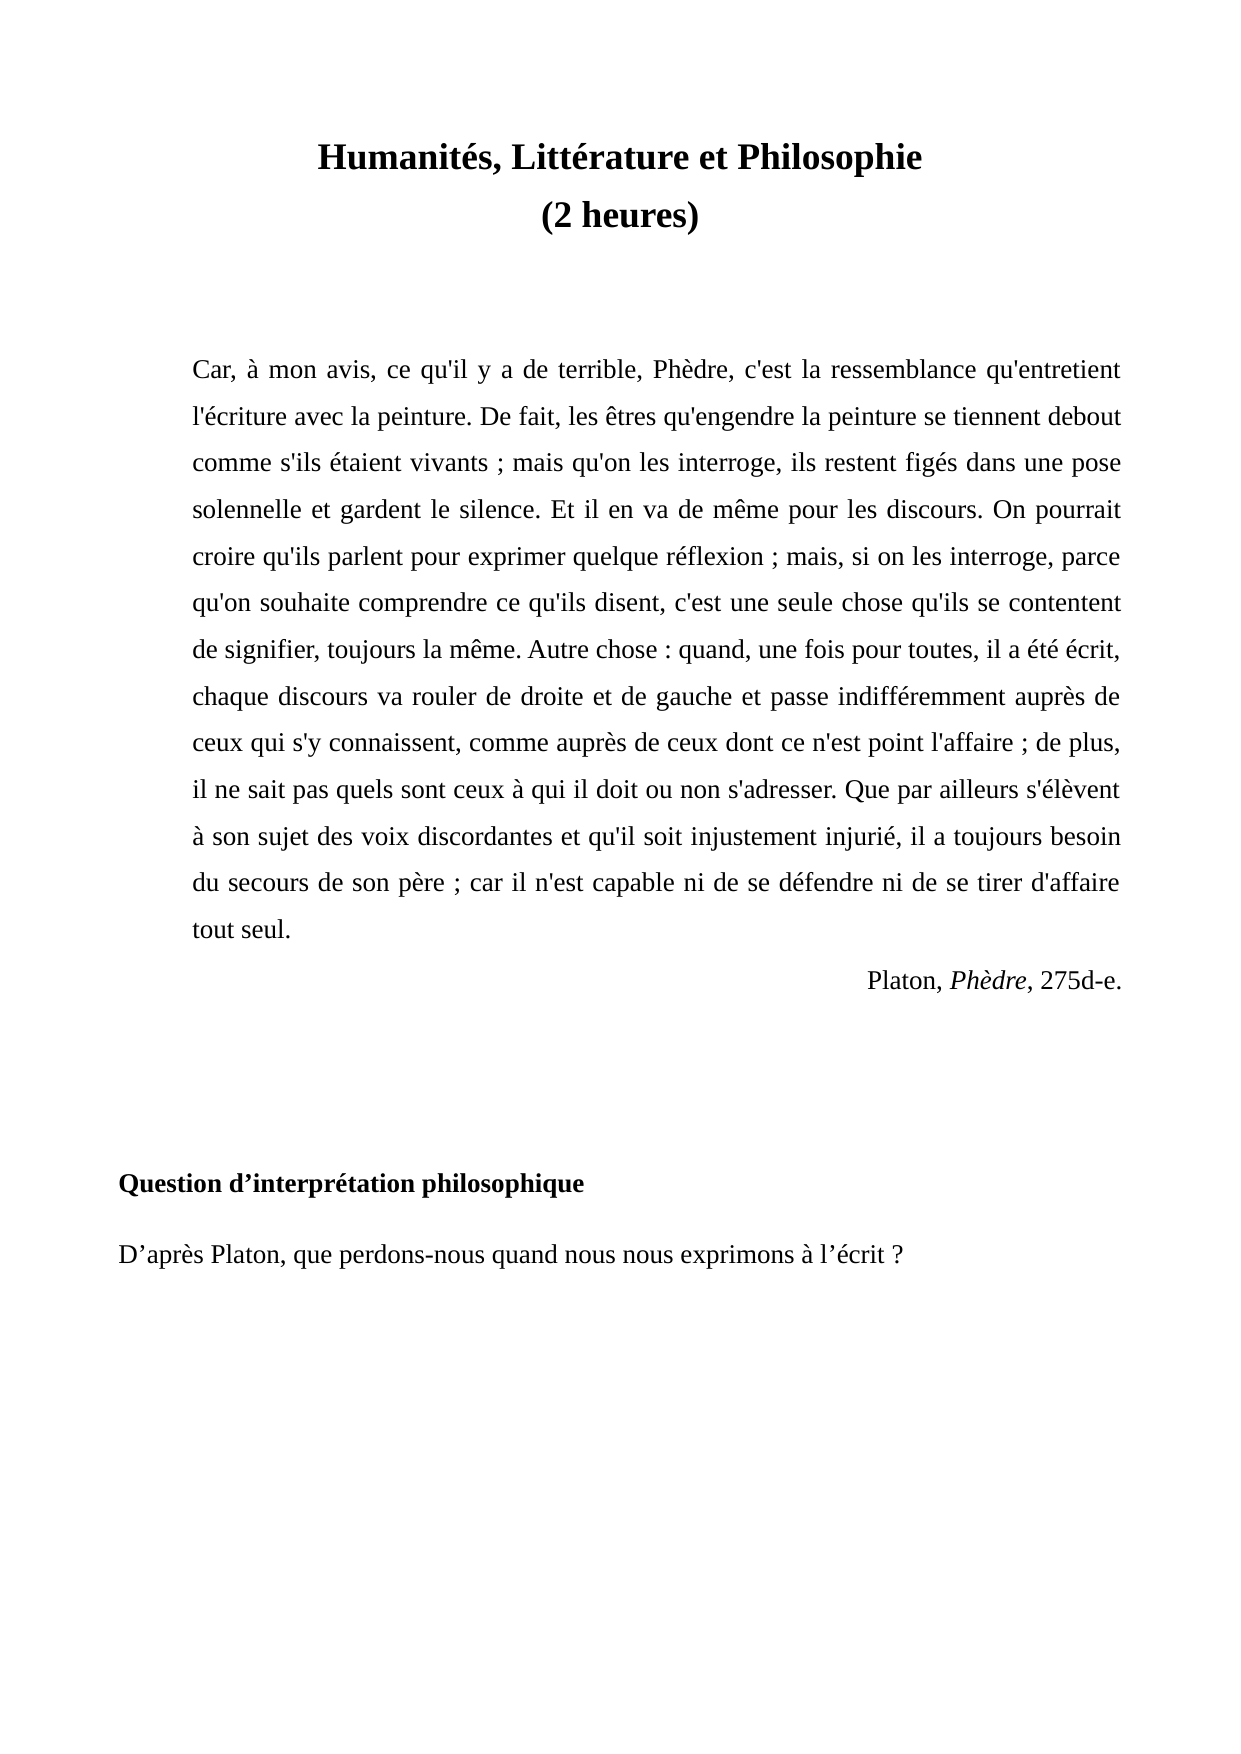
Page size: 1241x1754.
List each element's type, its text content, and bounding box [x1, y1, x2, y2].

text Question d’interprétation philosophique [118, 1167, 1122, 1198]
text Car, à mon avis, ce qu'il y a de terrible, Phèdre, c'est la ressemblance qu'entretient l'écriture avec la peinture. De fait, les êtres qu'engendre la peinture se tiennent debout comme s'ils étaient vivants ; mais qu'on les interroge, ils restent figés dans une pose solennelle et gardent le silence. Et il en va de même pour les discours. On pourrait croire qu'ils parlent pour exprimer quelque réflexion ; mais, si on les interroge, parce qu'on souhaite comprendre ce qu'ils disent, c'est une seule chose qu'ils se contentent de signifier, toujours la même. Autre chose : quand, une fois pour toutes, il a été écrit, chaque discours va rouler de droite et de gauche et passe indifféremment auprès de ceux qui s'y connaissent, comme auprès de ceux dont ce n'est point l'affaire ; de plus, il ne sait pas quels sont ceux à qui il doit ou non s'adresser. Que par ailleurs s'élèvent à son sujet des voix discordantes et qu'il soit injustement injurié, il a toujours besoin du secours de son père ; car il n'est capable ni de se défendre ni de se tirer d'affaire tout seul. [192, 353, 1122, 944]
text (2 heures) [118, 193, 1122, 236]
text Platon, Phèdre, 275d-e. [118, 964, 1122, 995]
subtitle Humanités, Littérature et Philosophie [118, 135, 1122, 178]
text D’après Platon, que perdons-nous quand nous nous exprimons à l’écrit ? [118, 1238, 1122, 1269]
